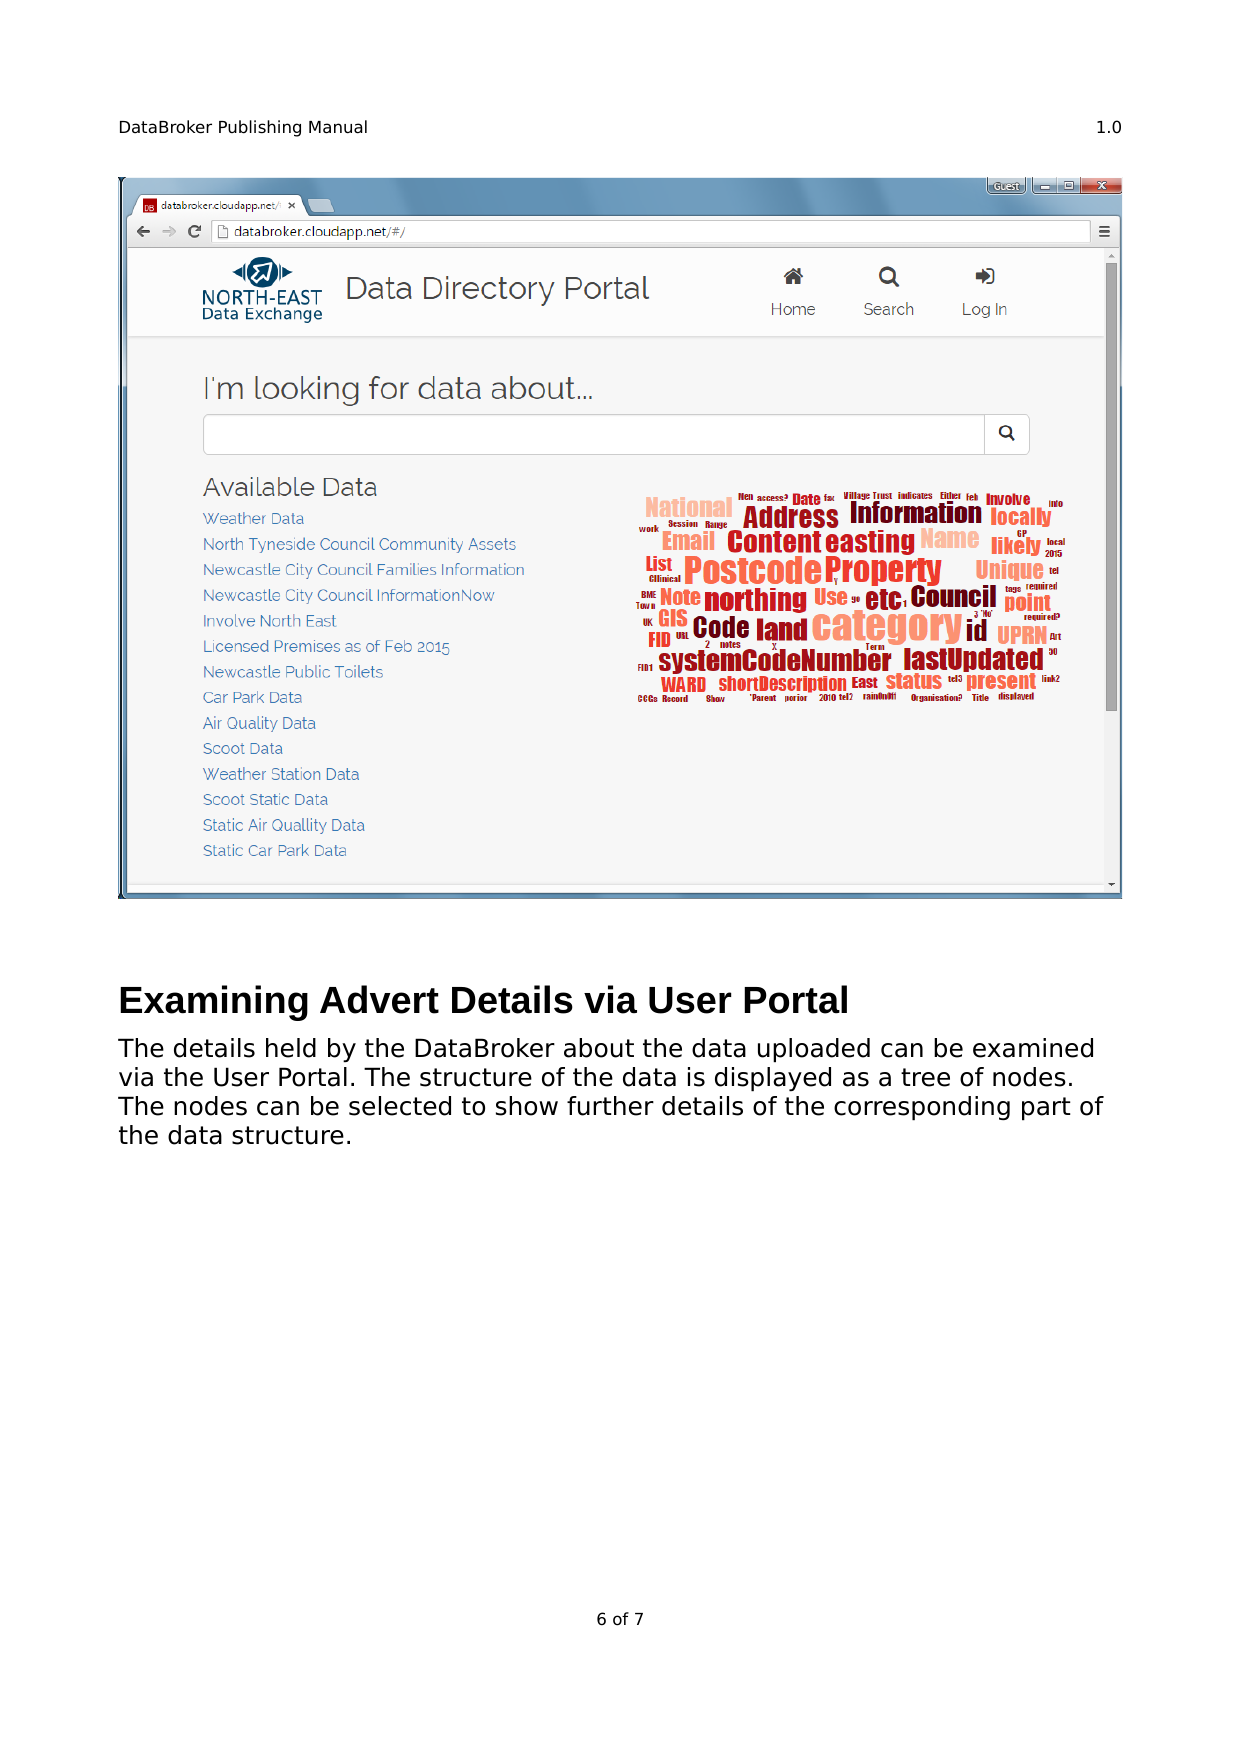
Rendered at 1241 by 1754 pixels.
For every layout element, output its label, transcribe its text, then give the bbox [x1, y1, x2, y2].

picture [118, 177, 1123, 899]
text The details held by the DataBroker about the data uploaded can be examined via the User Portal. The structure of the data is displayed as a tree of nodes. The nodes can be selected to show further details of the corresponding part of the data structure. [118, 1034, 1122, 1151]
subtitle Examining Advert Details via User Portal [118, 978, 1122, 1022]
